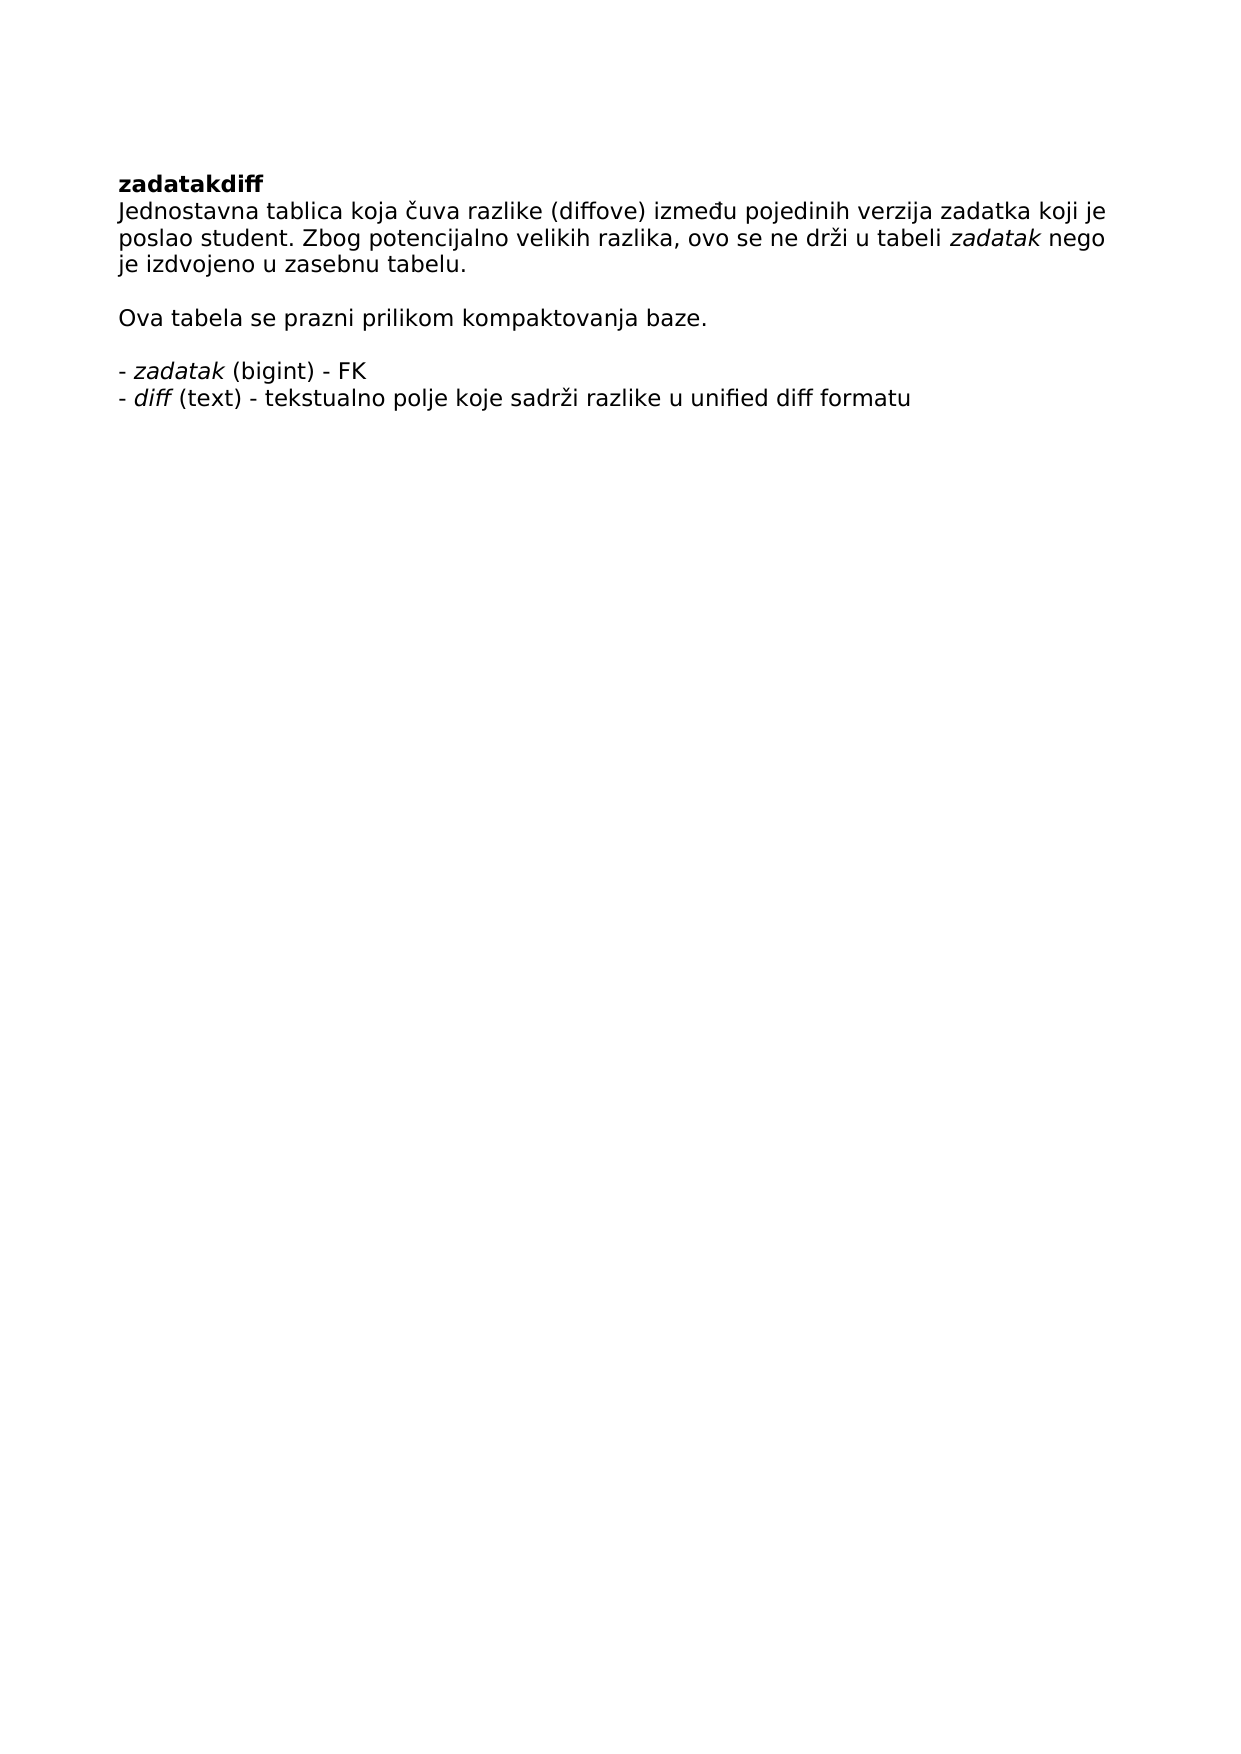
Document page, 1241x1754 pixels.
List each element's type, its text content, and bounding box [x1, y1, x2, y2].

text - zadatak (bigint) - FK [118, 358, 1122, 385]
text zadatakdiff [118, 171, 1122, 198]
text Ova tabela se prazni prilikom kompaktovanja baze. [118, 305, 1122, 331]
text - diff (text) - tekstualno polje koje sadrži razlike u unified diff formatu [118, 385, 1122, 411]
text Jednostavna tablica koja čuva razlike (diffove) između pojedinih verzija zadatka koji je poslao student. Zbog potencijalno velikih razlika, ovo se ne drži u tabeli zadatak nego je izdvojeno u zasebnu tabelu. [118, 198, 1122, 278]
